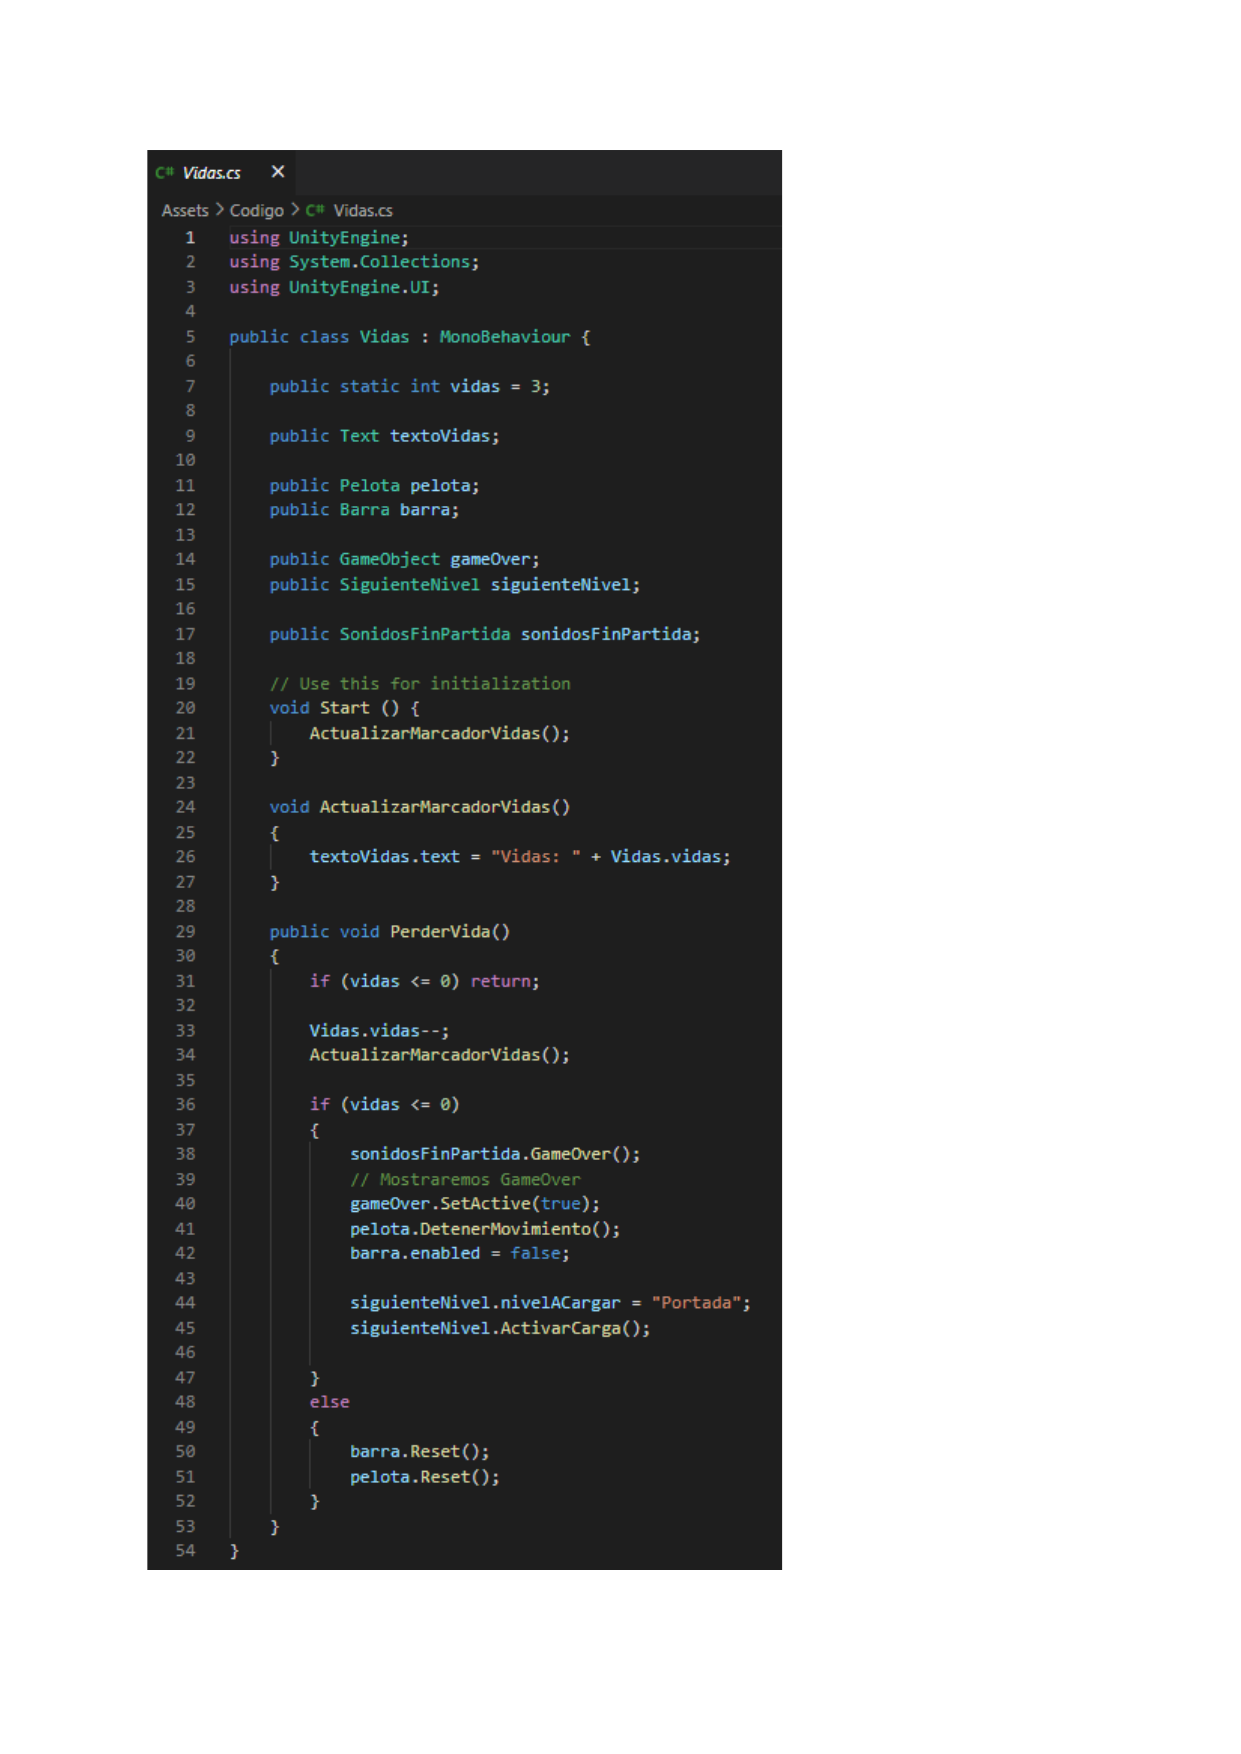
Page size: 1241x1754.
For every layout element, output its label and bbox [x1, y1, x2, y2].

picture [147, 150, 783, 1570]
